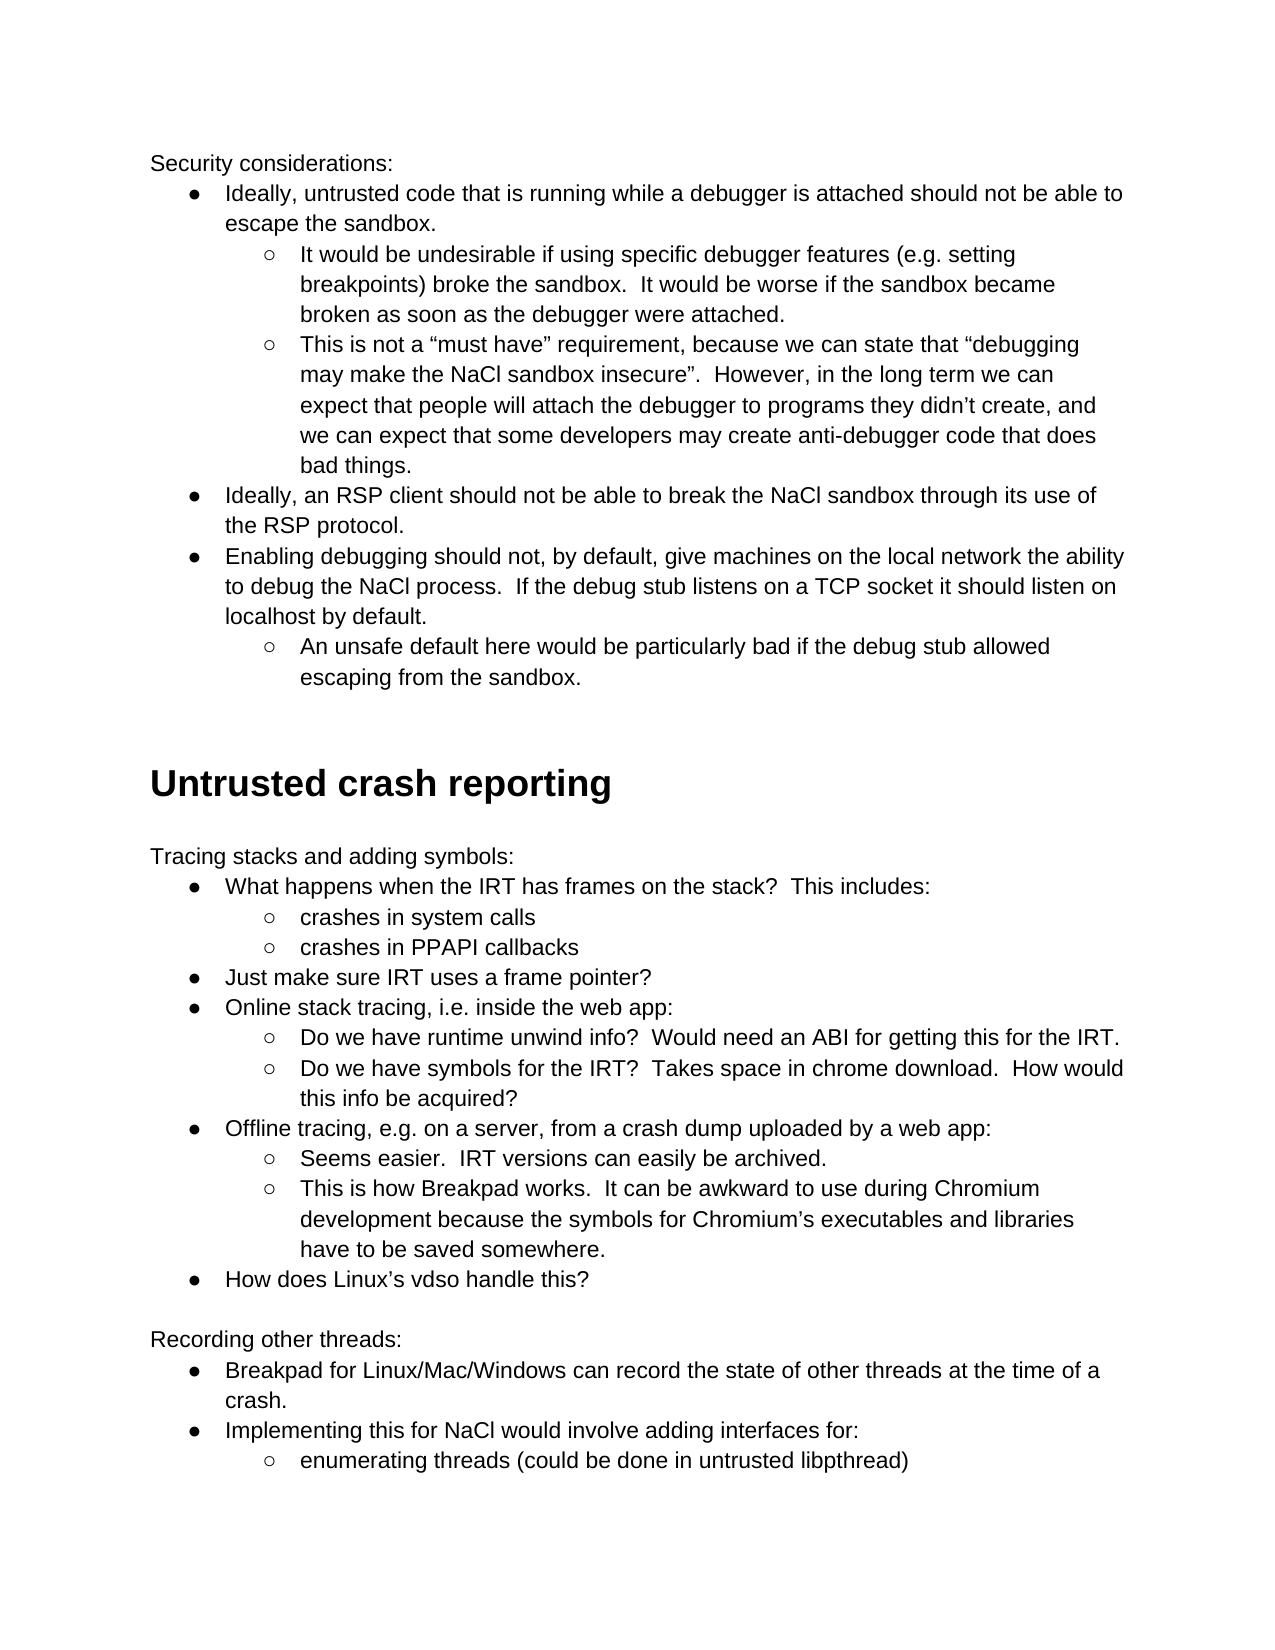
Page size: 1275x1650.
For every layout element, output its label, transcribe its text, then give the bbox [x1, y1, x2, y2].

list It would be undesirable if using specific debugger features (e.g. setting breakpoints) broke the sandbox. It would be worse if the sandbox became broken as soon as the debugger were attached. [262, 241, 1125, 327]
list Implementing this for NaCl would involve adding interfaces for: [187, 1417, 1125, 1443]
list How does Linux’s vdso handle this? [187, 1266, 1125, 1292]
list enumerating threads (could be done in untrusted libpthread) [262, 1447, 1125, 1474]
list This is how Breakpad works. It can be awkward to use during Chromium development because the symbols for Chromium’s executables and libraries have to be saved somewhere. [262, 1175, 1125, 1262]
list Offline tracing, e.g. on a server, from a crash dump uploaded by a web app: [187, 1115, 1125, 1141]
list Breakpad for Linux/Mac/Windows can record the state of other threads at the time of a crash. [187, 1357, 1125, 1413]
list Ideally, an RSP client should not be able to break the NaCl sandbox through its use of the RSP protocol. [187, 482, 1125, 539]
list What happens when the IRT has frames on the stack? This includes: [187, 873, 1125, 900]
list Ideally, untrusted code that is running while a debugger is attached should not be able to escape the sandbox. [187, 180, 1125, 237]
list Do we have runtime unwind info? Would need an ABI for getting this for the IRT. [262, 1024, 1125, 1051]
text Tracing stacks and adding symbols: [150, 843, 1125, 869]
list Do we have symbols for the IRT? Takes space in chrome download. How would this info be acquired? [262, 1054, 1125, 1111]
list crashes in PPAPI callbacks [262, 934, 1125, 960]
list Just make sure IRT uses a frame pointer? [187, 964, 1125, 990]
list crashes in system calls [262, 903, 1125, 930]
subtitle Untrusted crash reporting [150, 761, 1125, 804]
text Recording other threads: [150, 1326, 1125, 1353]
list Seems easier. IRT versions can easily be archived. [262, 1145, 1125, 1172]
list An unsafe default here would be particularly bad if the debug stub allowed escaping from the sandbox. [262, 633, 1125, 690]
list Enabling debugging should not, by default, give machines on the local network the ability to debug the NaCl process. If the debug stub listens on a TCP socket it should listen on localhost by default. [187, 543, 1125, 629]
list Online stack tracing, i.e. inside the web app: [187, 994, 1125, 1021]
list This is not a “must have” requirement, because we can state that “debugging may make the NaCl sandbox insecure”. However, in the long term we can expect that people will attach the debugger to programs they didn’t create, and we can expect that some developers may create anti-debugger code that does bad things. [262, 331, 1125, 478]
text Security considerations: [150, 150, 1125, 176]
